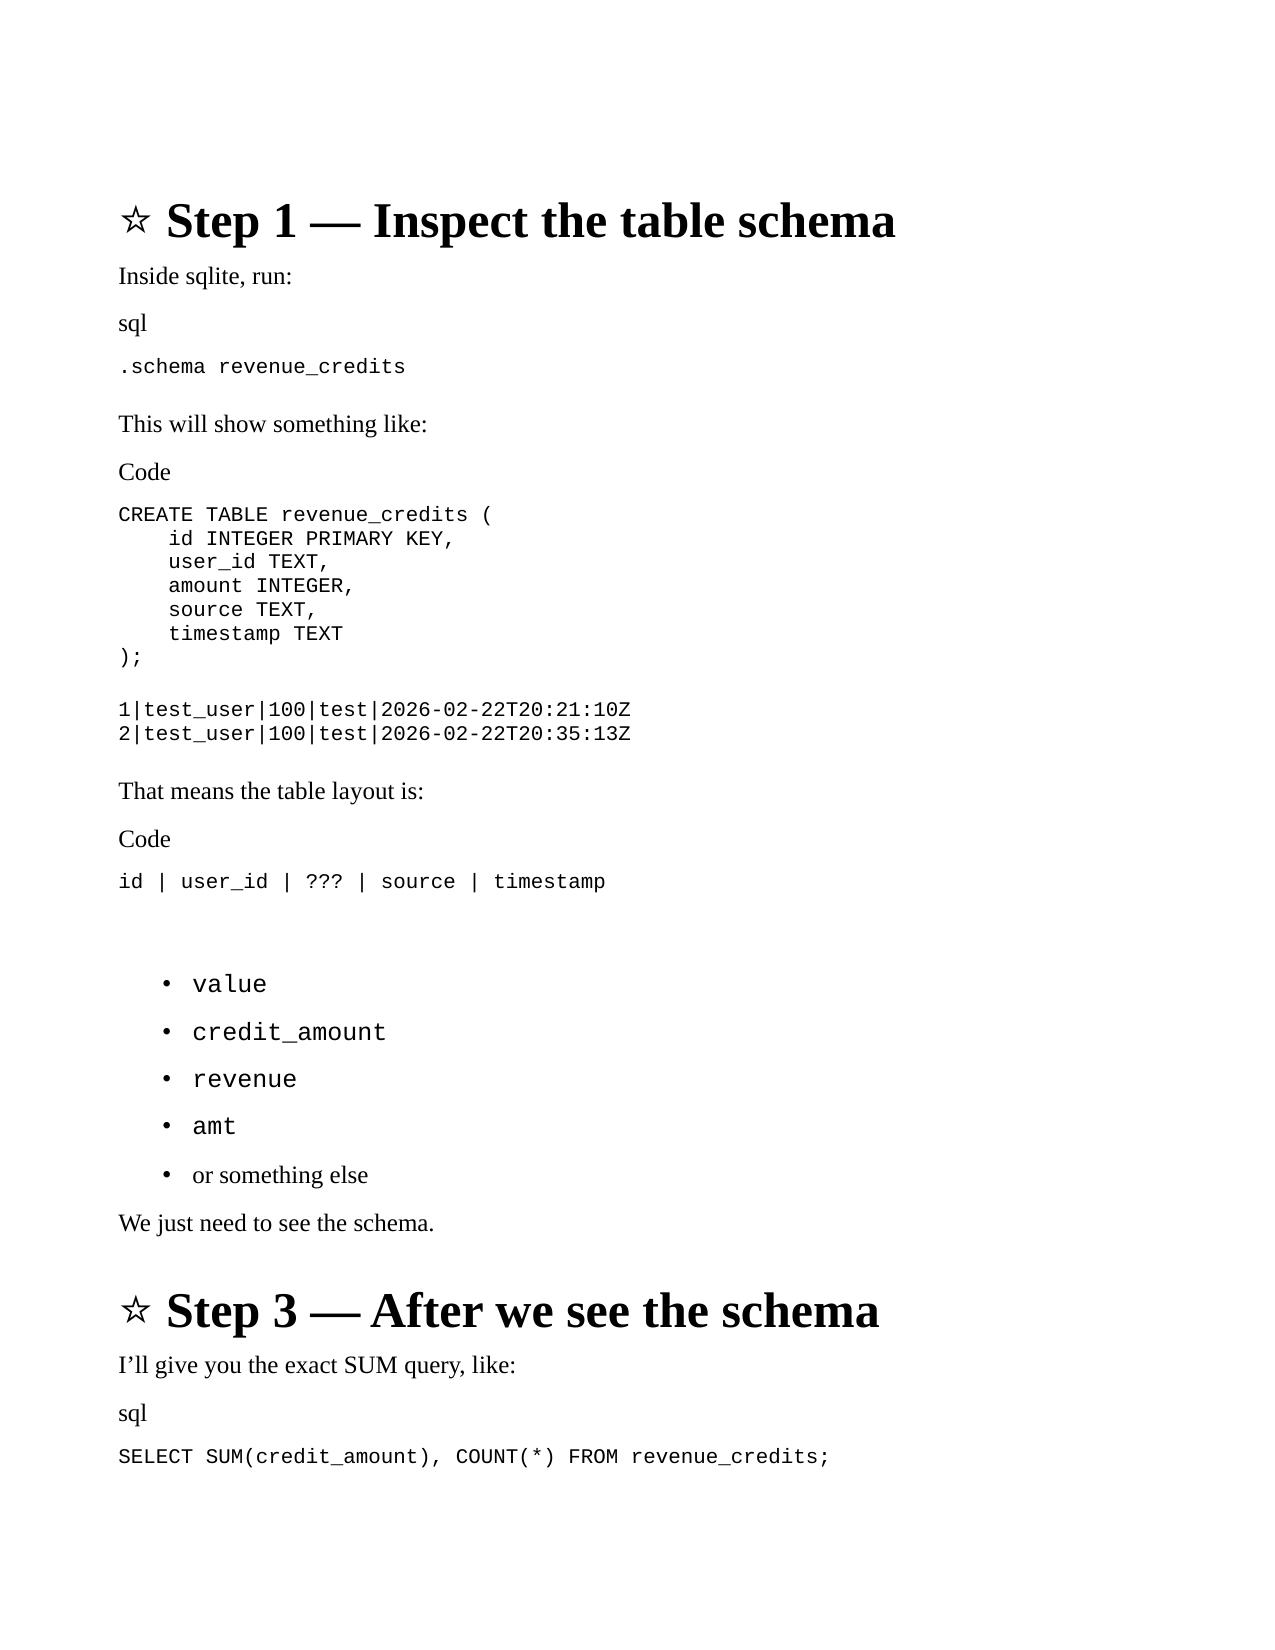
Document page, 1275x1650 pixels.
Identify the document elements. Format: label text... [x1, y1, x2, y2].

text Code [118, 457, 1157, 485]
list value [162, 972, 1157, 1000]
text This will show something like: [118, 409, 1157, 438]
subtitle ⭐ Step 1 — Inspect the table schema [118, 191, 1157, 248]
text CREATE TABLE revenue_credits ( [118, 504, 1157, 528]
text ); [118, 646, 1157, 670]
text source TEXT, [118, 599, 1157, 622]
text sql [118, 308, 1157, 337]
text id INTEGER PRIMARY KEY, [118, 528, 1157, 552]
text id | user_id | ??? | source | timestamp [118, 871, 1157, 895]
text SELECT SUM(credit_amount), COUNT(*) FROM revenue_credits; [118, 1446, 1157, 1469]
text amount INTEGER, [118, 575, 1157, 599]
text That means the table layout is: [118, 776, 1157, 805]
subtitle ⭐ Step 3 — After we see the schema [118, 1281, 1157, 1338]
text .schema revenue_credits [118, 356, 1157, 379]
text 1|test_user|100|test|2026-02-22T20:21:10Z [118, 699, 1157, 723]
text timestamp TEXT [118, 622, 1157, 646]
list credit_amount [162, 1019, 1157, 1047]
list amt [162, 1113, 1157, 1142]
text sql [118, 1398, 1157, 1427]
text We just need to see the schema. [118, 1208, 1157, 1237]
text 2|test_user|100|test|2026-02-22T20:35:13Z [118, 723, 1157, 747]
text Inside sqlite, run: [118, 261, 1157, 289]
list revenue [162, 1066, 1157, 1094]
list or something else [162, 1160, 1157, 1189]
text I’ll give you the exact SUM query, like: [118, 1351, 1157, 1379]
text Code [118, 824, 1157, 852]
text user_id TEXT, [118, 552, 1157, 575]
